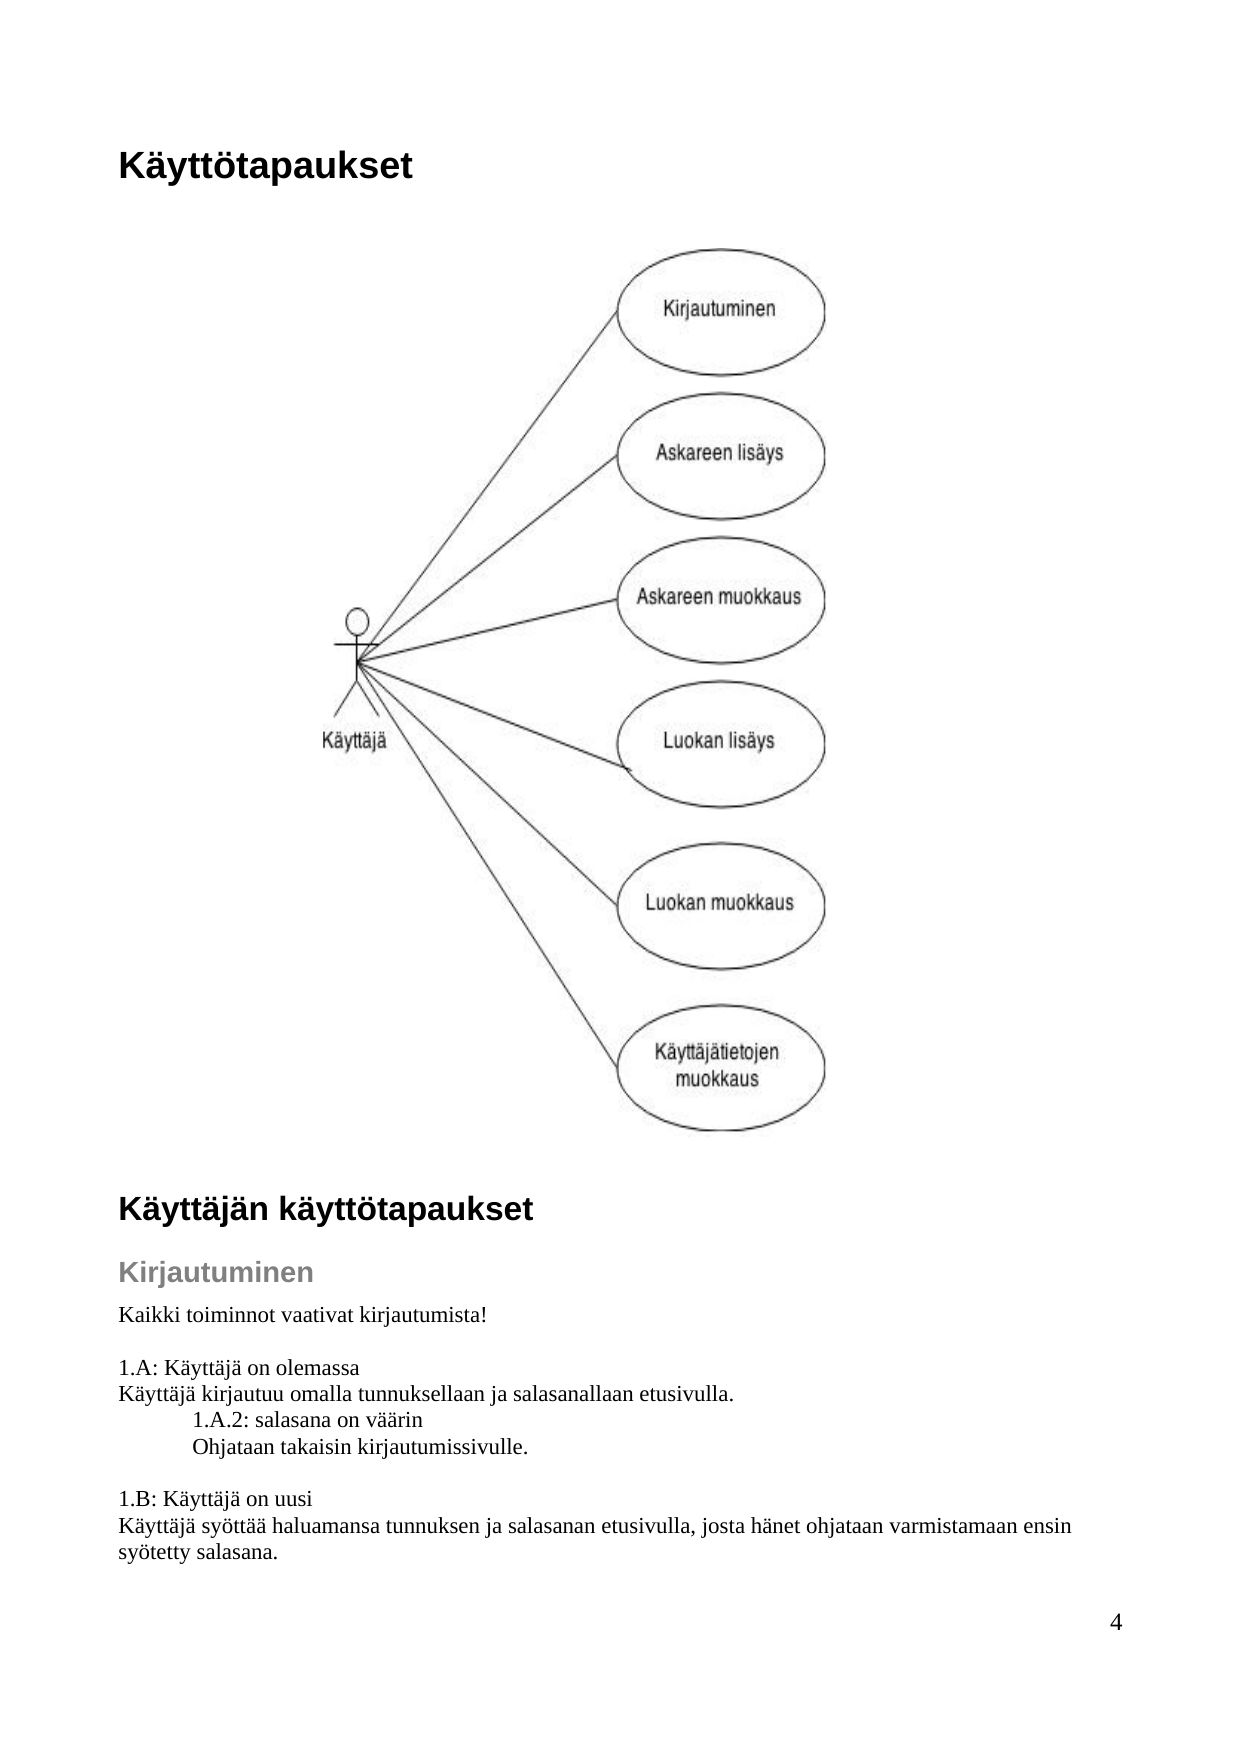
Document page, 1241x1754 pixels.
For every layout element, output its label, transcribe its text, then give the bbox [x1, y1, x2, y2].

text 1.A: Käyttäjä on olemassa Käyttäjä kirjautuu omalla tunnuksellaan ja salasanallaan etusivulla. [118, 1354, 1122, 1406]
subtitle Käyttäjän käyttötapaukset [118, 1189, 1122, 1228]
subtitle Kirjautuminen [118, 1255, 1122, 1288]
text 1.A.2: salasana on väärin [118, 1406, 1122, 1433]
text Käyttäjä syöttää haluamansa tunnuksen ja salasanan etusivulla, josta hänet ohjataan varmistamaan ensin syötetty salasana. [118, 1512, 1122, 1564]
text Kaikki toiminnot vaativat kirjautumista! [118, 1301, 1122, 1327]
subtitle Käyttötapaukset [118, 143, 1122, 187]
text Ohjataan takaisin kirjautumissivulle. [118, 1433, 1122, 1459]
text 1.B: Käyttäjä on uusi [118, 1485, 1122, 1512]
picture [322, 248, 827, 1137]
